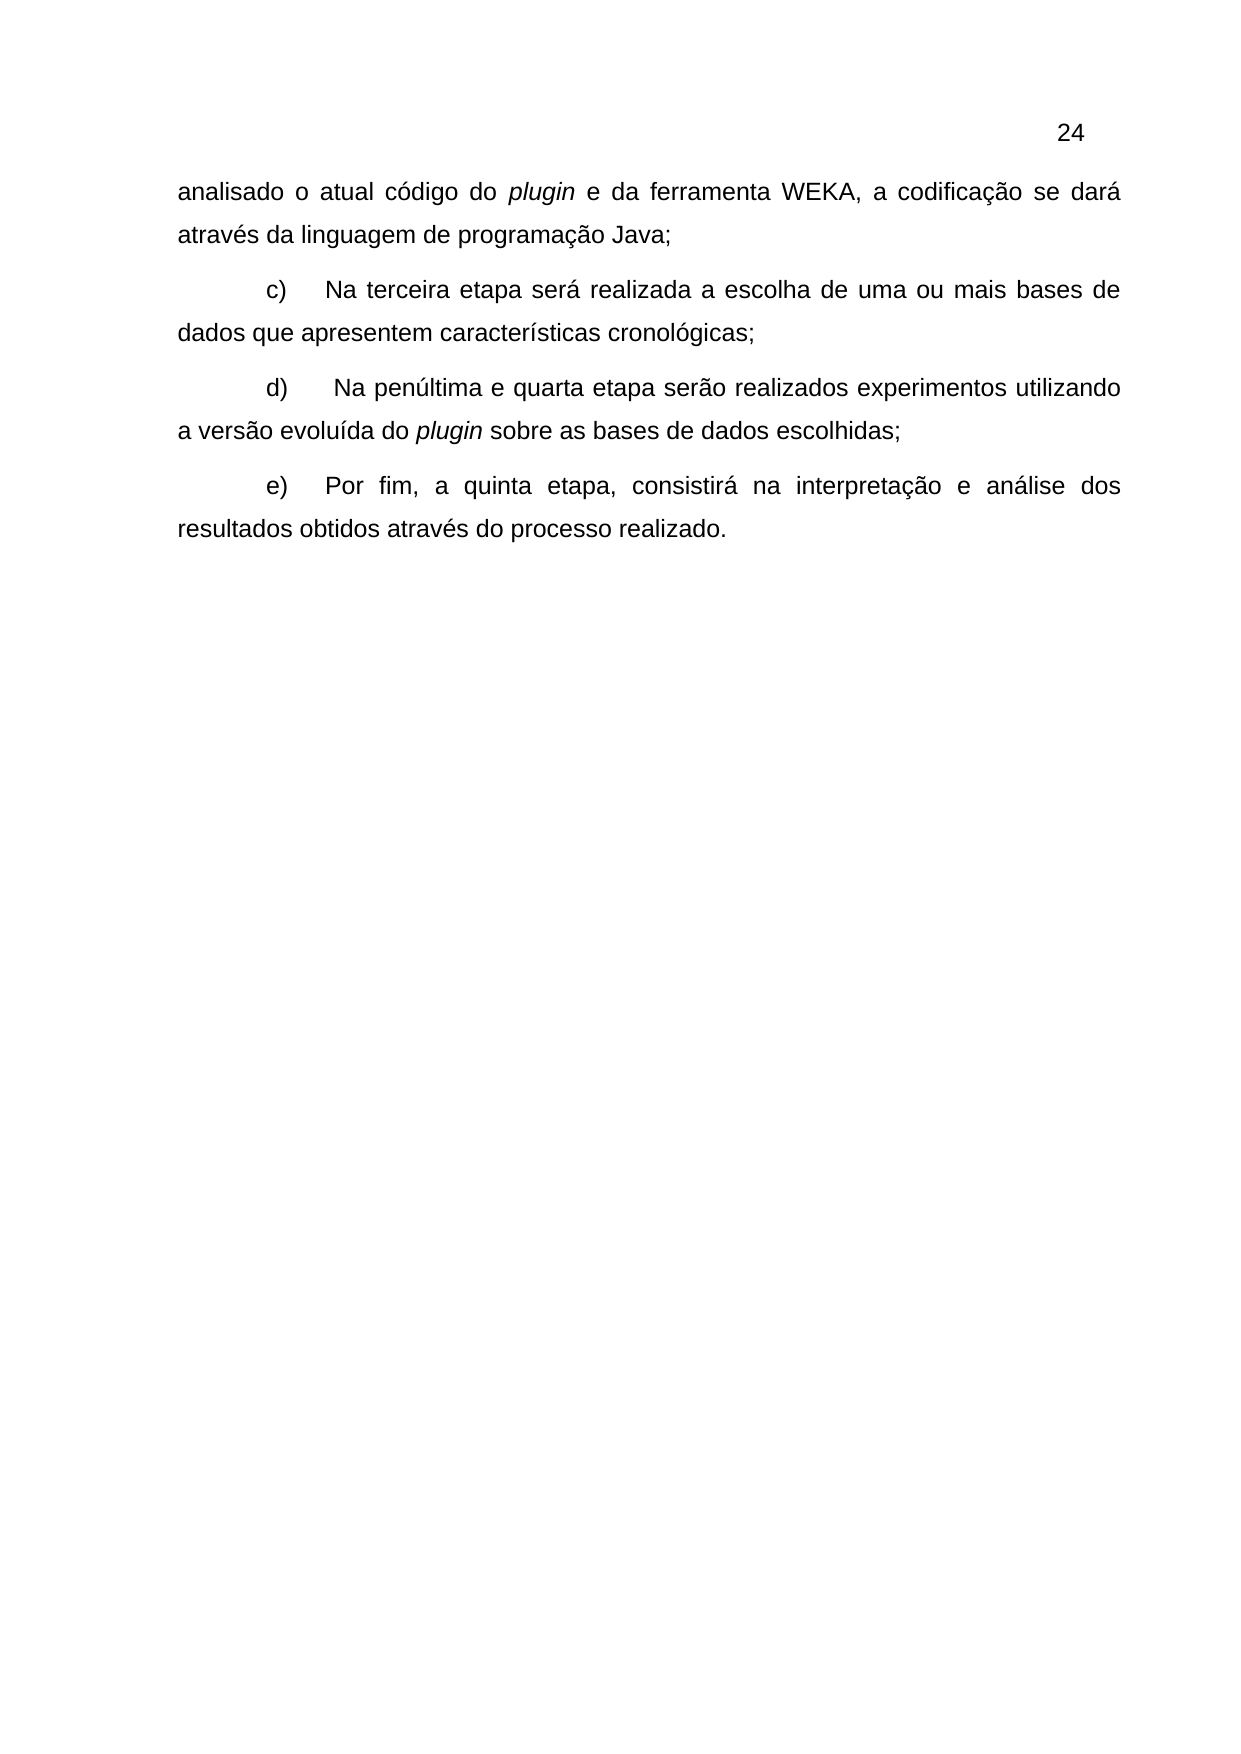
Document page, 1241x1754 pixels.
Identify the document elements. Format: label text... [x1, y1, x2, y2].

text e) Por fim, a quinta etapa, consistirá na interpretação e análise dos resultados obtidos através do processo realizado. [177, 471, 1122, 543]
text analisado o atual código do plugin e da ferramenta WEKA, a codificação se dará através da linguagem de programação Java; [177, 177, 1122, 249]
text c) Na terceira etapa será realizada a escolha de uma ou mais bases de dados que apresentem características cronológicas; [177, 275, 1122, 347]
text d) Na penúltima e quarta etapa serão realizados experimentos utilizando a versão evoluída do plugin sobre as bases de dados escolhidas; [177, 373, 1122, 445]
